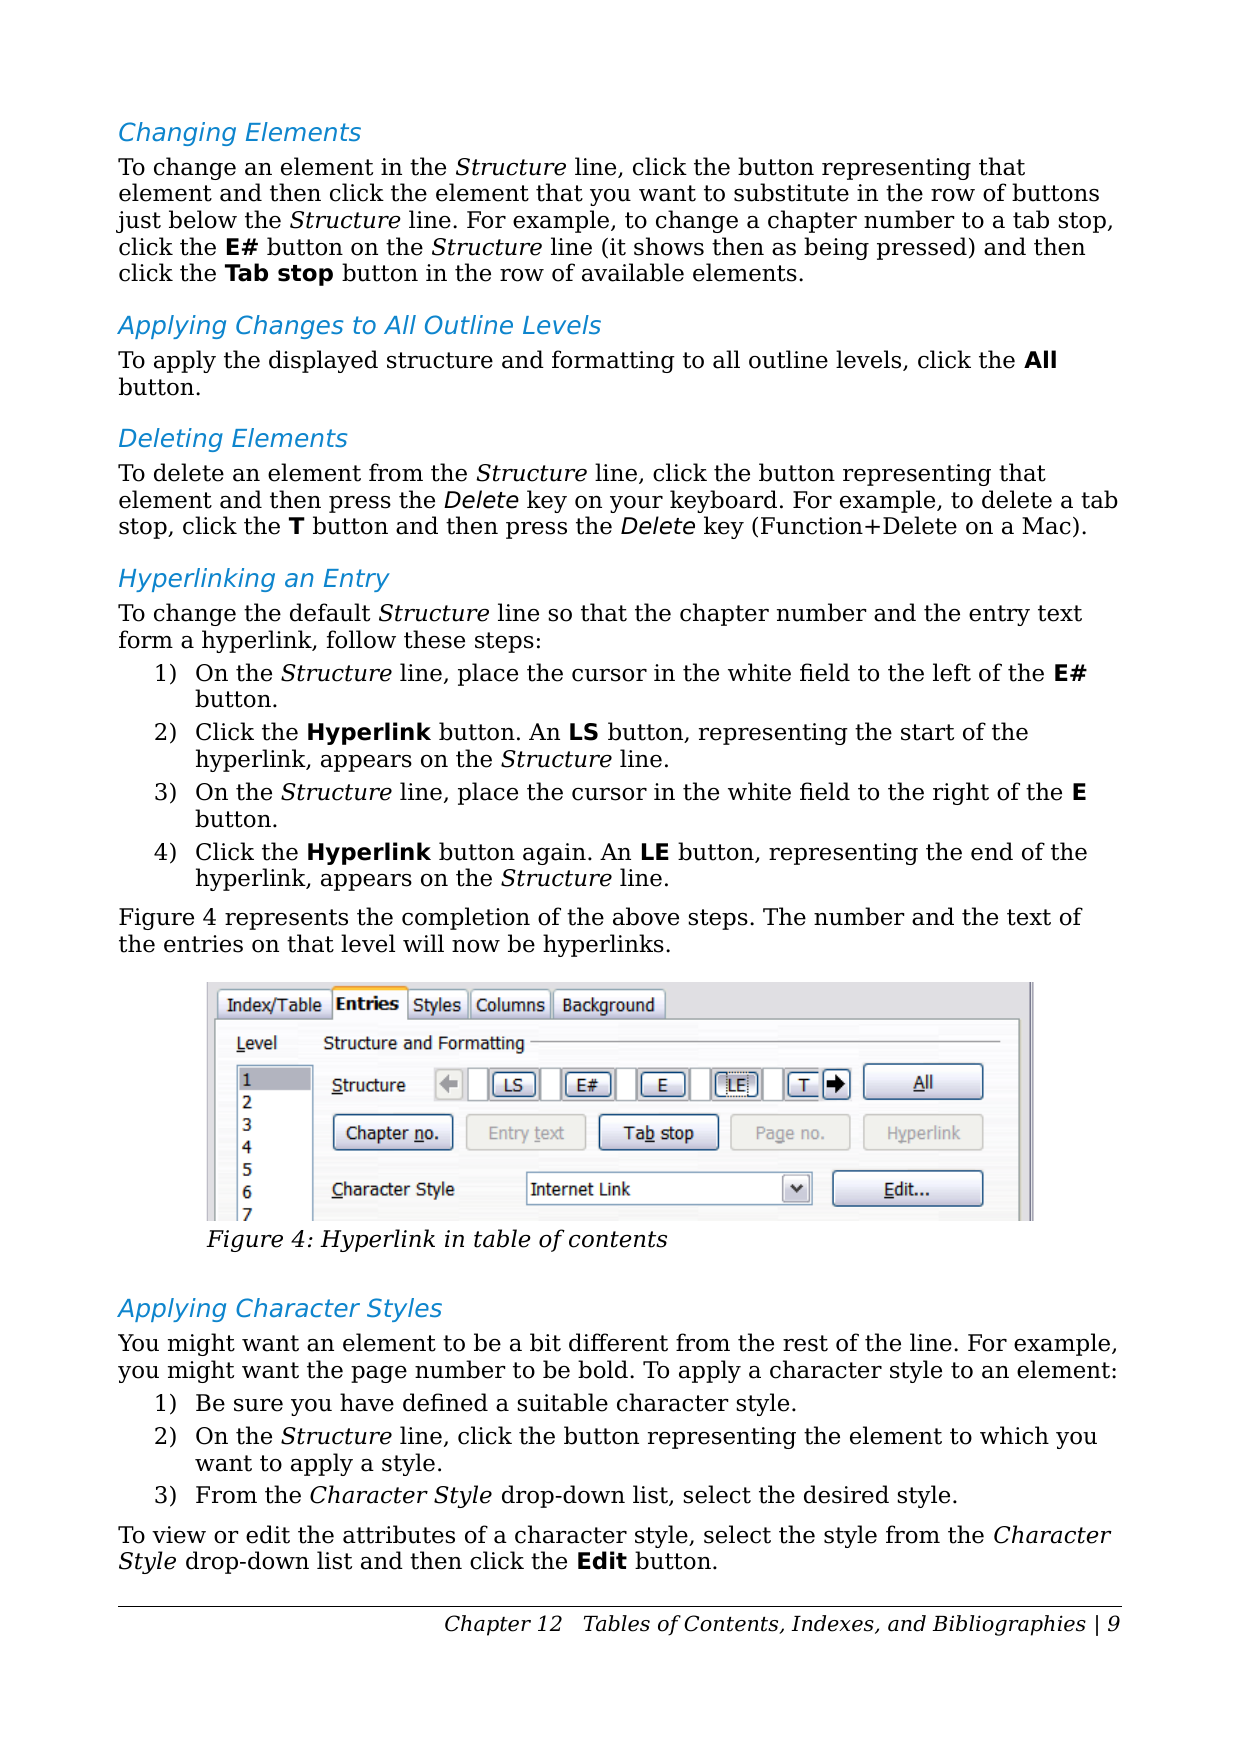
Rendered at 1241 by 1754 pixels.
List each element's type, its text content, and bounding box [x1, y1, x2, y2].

list Be sure you have defined a suitable character style. [177, 1390, 1122, 1417]
list On the Structure line, place the cursor in the white field to the left of the E# button. [177, 660, 1122, 713]
list Click the Hyperlink button. An LS button, representing the start of the hyperlink, appears on the Structure line. [177, 719, 1122, 773]
text To apply the displayed structure and formatting to all outline levels, click the All button. [118, 347, 1122, 400]
subtitle Deleting Elements [118, 424, 1122, 454]
list From the Character Style drop-down list, select the desired style. [177, 1483, 1122, 1509]
picture [206, 982, 1034, 1221]
subtitle Hyperlinking an Entry [118, 564, 1122, 594]
subtitle Changing Elements [118, 118, 1122, 147]
text To change an element in the Structure line, click the button representing that element and then click the element that you want to substitute in the row of buttons just below the Structure line. For example, to change a chapter number to a tab stop, click the E# button on the Structure line (it shows then as being pressed) and then click the Tab stop button in the row of available elements. [118, 154, 1122, 287]
subtitle Applying Character Styles [118, 1295, 1122, 1324]
list Click the Hyperlink button again. An LE button, representing the end of the hyperlink, appears on the Structure line. [177, 839, 1122, 892]
list You might want an element to be a bit different from the rest of the line. For example, you might want the page number to be bold. To apply a character style to an element: [118, 1330, 1122, 1384]
text To delete an element from the Structure line, click the button representing that element and then press the Delete key on your keyboard. For example, to delete a tab stop, click the T button and then press the Delete key (Function+Delete on a Mac). [118, 460, 1122, 540]
list On the Structure line, click the button representing the element to which you want to apply a style. [177, 1423, 1122, 1476]
subtitle Applying Changes to All Outline Levels [118, 311, 1122, 341]
text To view or edit the attributes of a character style, select the style from the Character Style drop-down list and then click the Edit button. [118, 1522, 1122, 1575]
list On the Structure line, place the cursor in the white field to the right of the E button. [177, 779, 1122, 832]
text Figure 4: Hyperlink in table of contents [207, 1227, 1033, 1253]
text Figure 4 represents the completion of the above steps. The number and the text of the entries on that level will now be hyperlinks. [118, 904, 1122, 958]
list To change the default Structure line so that the chapter number and the entry text form a hyperlink, follow these steps: [118, 600, 1122, 653]
